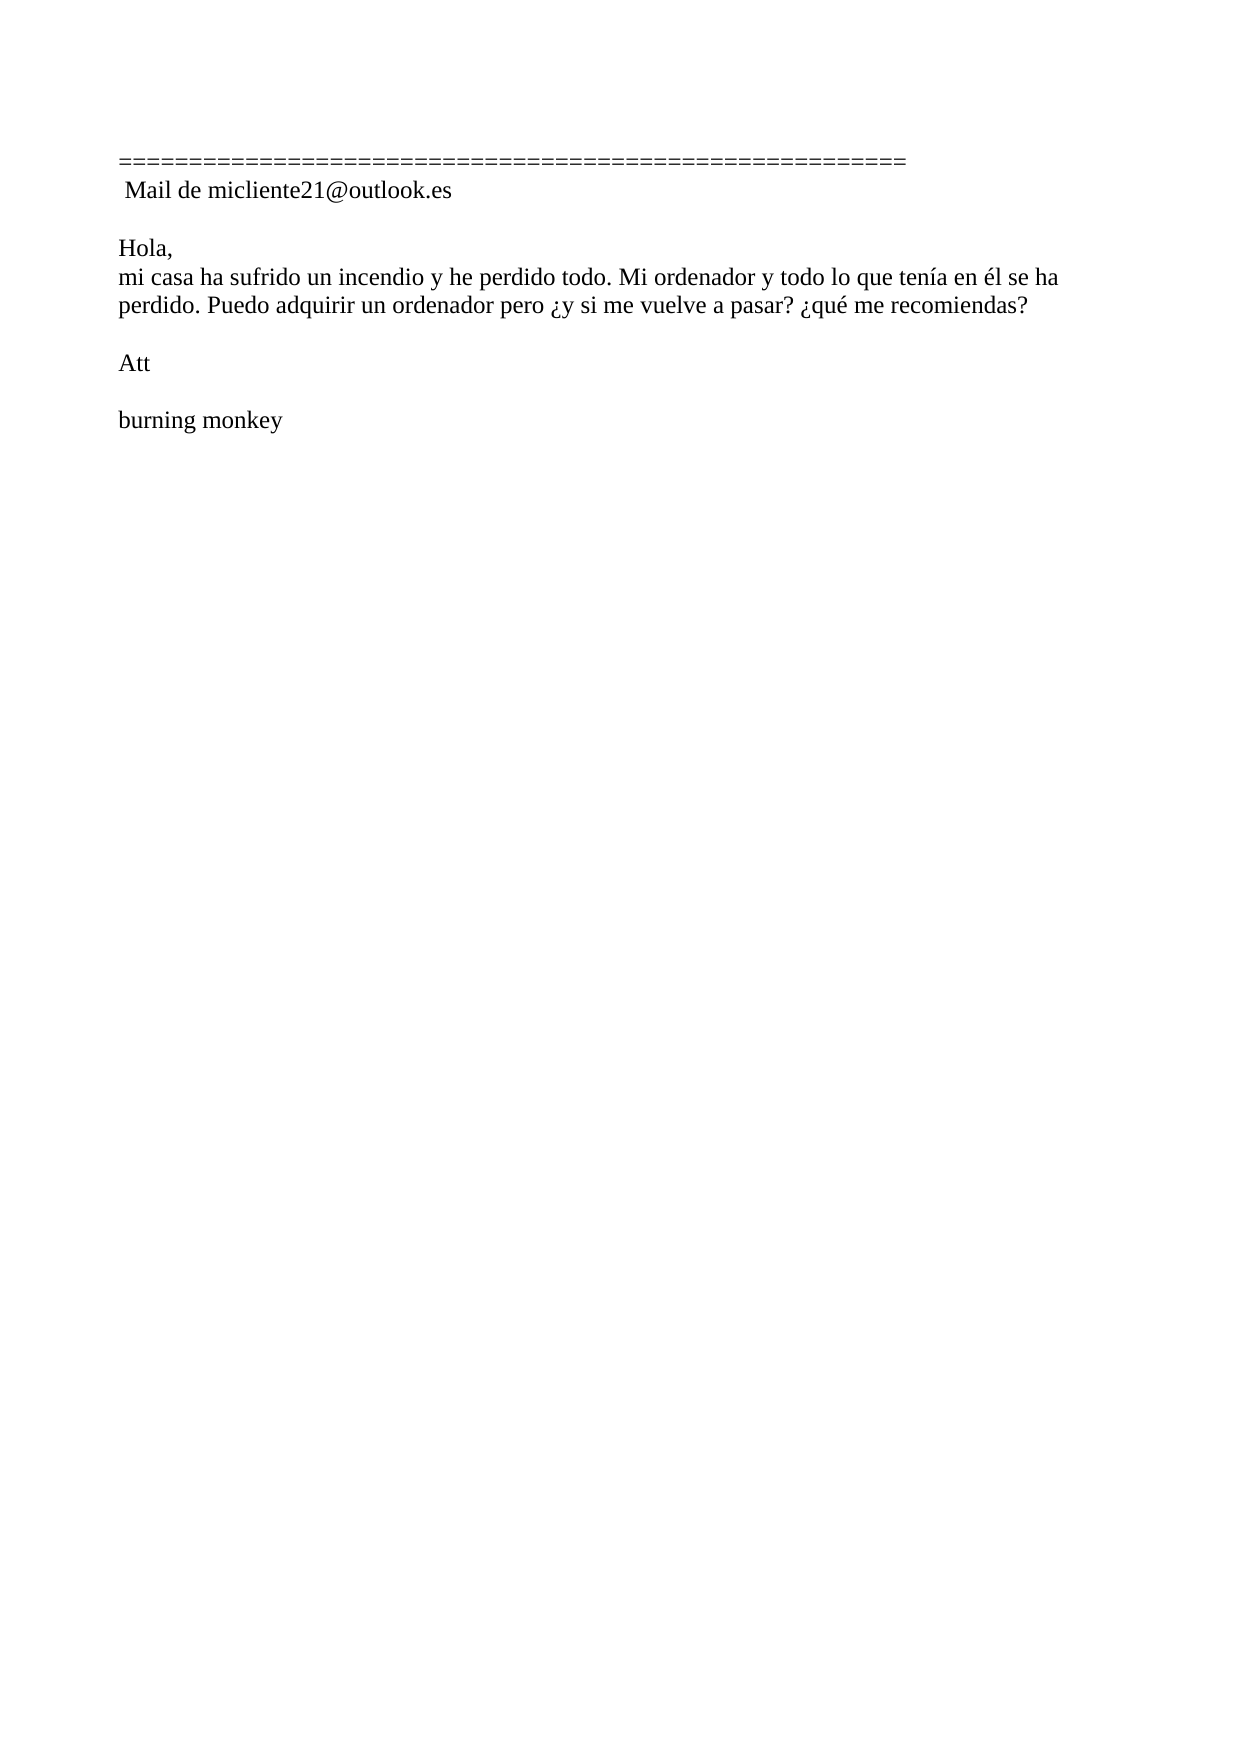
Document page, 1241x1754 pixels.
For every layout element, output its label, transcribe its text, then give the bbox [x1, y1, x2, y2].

text burning monkey [118, 406, 1122, 434]
text Att [118, 348, 1122, 377]
text Hola, [118, 233, 1122, 262]
text mi casa ha sufrido un incendio y he perdido todo. Mi ordenador y todo lo que tenía en él se ha perdido. Puedo adquirir un ordenador pero ¿y si me vuelve a pasar? ¿qué me recomiendas? [118, 262, 1122, 319]
text ======================================================== [118, 147, 1122, 176]
text Mail de micliente21@outlook.es [118, 176, 1122, 204]
